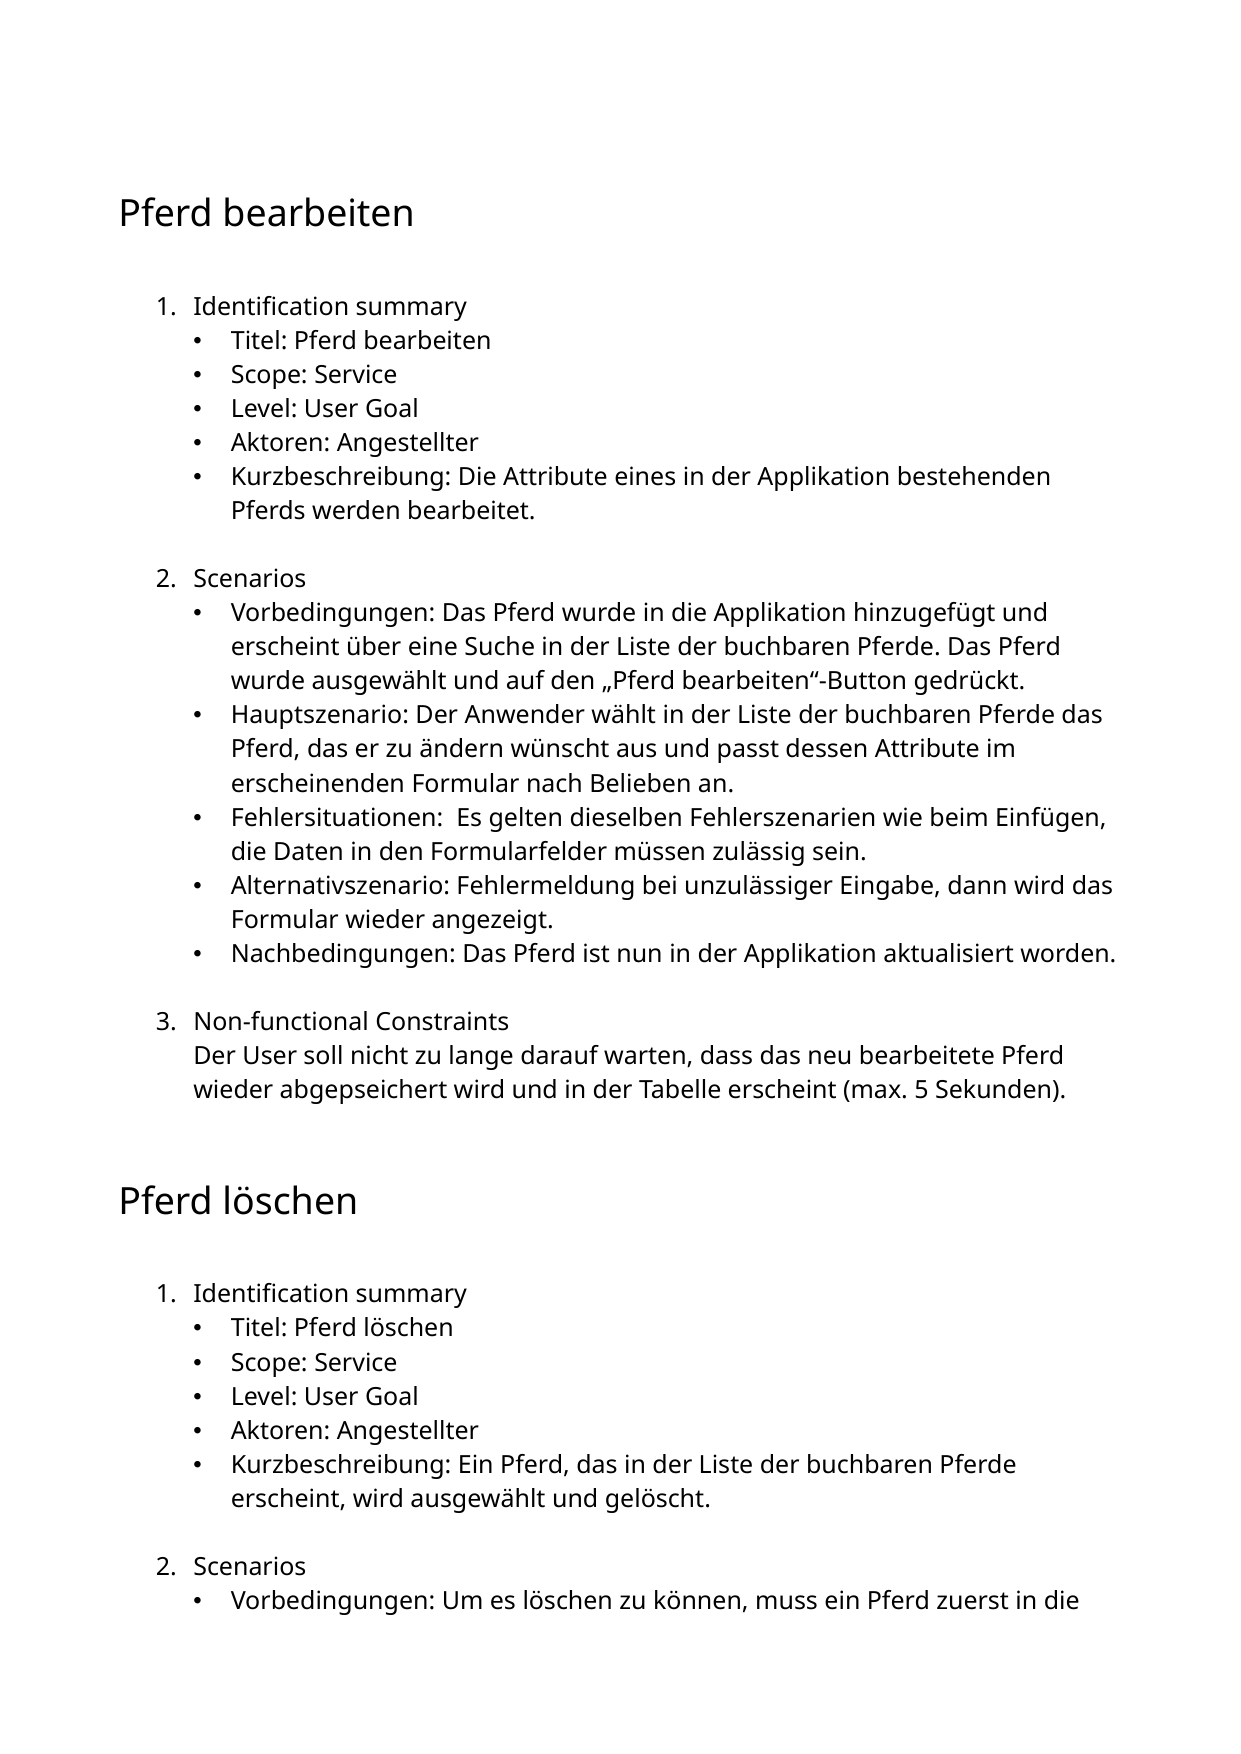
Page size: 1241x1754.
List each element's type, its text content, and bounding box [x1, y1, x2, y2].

list Scenarios [156, 561, 1122, 595]
list Kurzbeschreibung: Die Attribute eines in der Applikation bestehenden Pferds werden bearbeitet. [193, 459, 1122, 527]
list Level: User Goal [193, 1378, 1122, 1412]
list Titel: Pferd bearbeiten [193, 322, 1122, 356]
text Pferd löschen [118, 1174, 1122, 1225]
list Kurzbeschreibung: Ein Pferd, das in der Liste der buchbaren Pferde erscheint, wird ausgewählt und gelöscht. [193, 1446, 1122, 1514]
list Non-functional Constraints [156, 1004, 1122, 1038]
list Vorbedingungen: Um es löschen zu können, muss ein Pferd zuerst in die [193, 1583, 1122, 1617]
list Hauptszenario: Der Anwender wählt in der Liste der buchbaren Pferde das Pferd, das er zu ändern wünscht aus und passt dessen Attribute im erscheinenden Formular nach Belieben an. [193, 697, 1122, 799]
list Vorbedingungen: Das Pferd wurde in die Applikation hinzugefügt und erscheint über eine Suche in der Liste der buchbaren Pferde. Das Pferd wurde ausgewählt und auf den „Pferd bearbeiten“-Button gedrückt. [193, 595, 1122, 697]
list Alternativszenario: Fehlermeldung bei unzulässiger Eingabe, dann wird das Formular wieder angezeigt. [193, 867, 1122, 936]
list Scenarios [156, 1548, 1122, 1583]
list Aktoren: Angestellter [193, 1412, 1122, 1446]
list Level: User Goal [193, 391, 1122, 424]
list Identification summary [156, 1276, 1122, 1310]
list Der User soll nicht zu lange darauf warten, dass das neu bearbeitete Pferd wieder abgepseichert wird und in der Tabelle erscheint (max. 5 Sekunden). [156, 1038, 1122, 1106]
list Identification summary [156, 288, 1122, 322]
list Nachbedingungen: Das Pferd ist nun in der Applikation aktualisiert worden. [193, 936, 1122, 969]
list Titel: Pferd löschen [193, 1310, 1122, 1344]
list Scope: Service [193, 1344, 1122, 1378]
list Aktoren: Angestellter [193, 424, 1122, 459]
list Fehlersituationen: Es gelten dieselben Fehlerszenarien wie beim Einfügen, die Daten in den Formularfelder müssen zulässig sein. [193, 799, 1122, 867]
list Scope: Service [193, 356, 1122, 391]
text Pferd bearbeiten [118, 186, 1122, 237]
